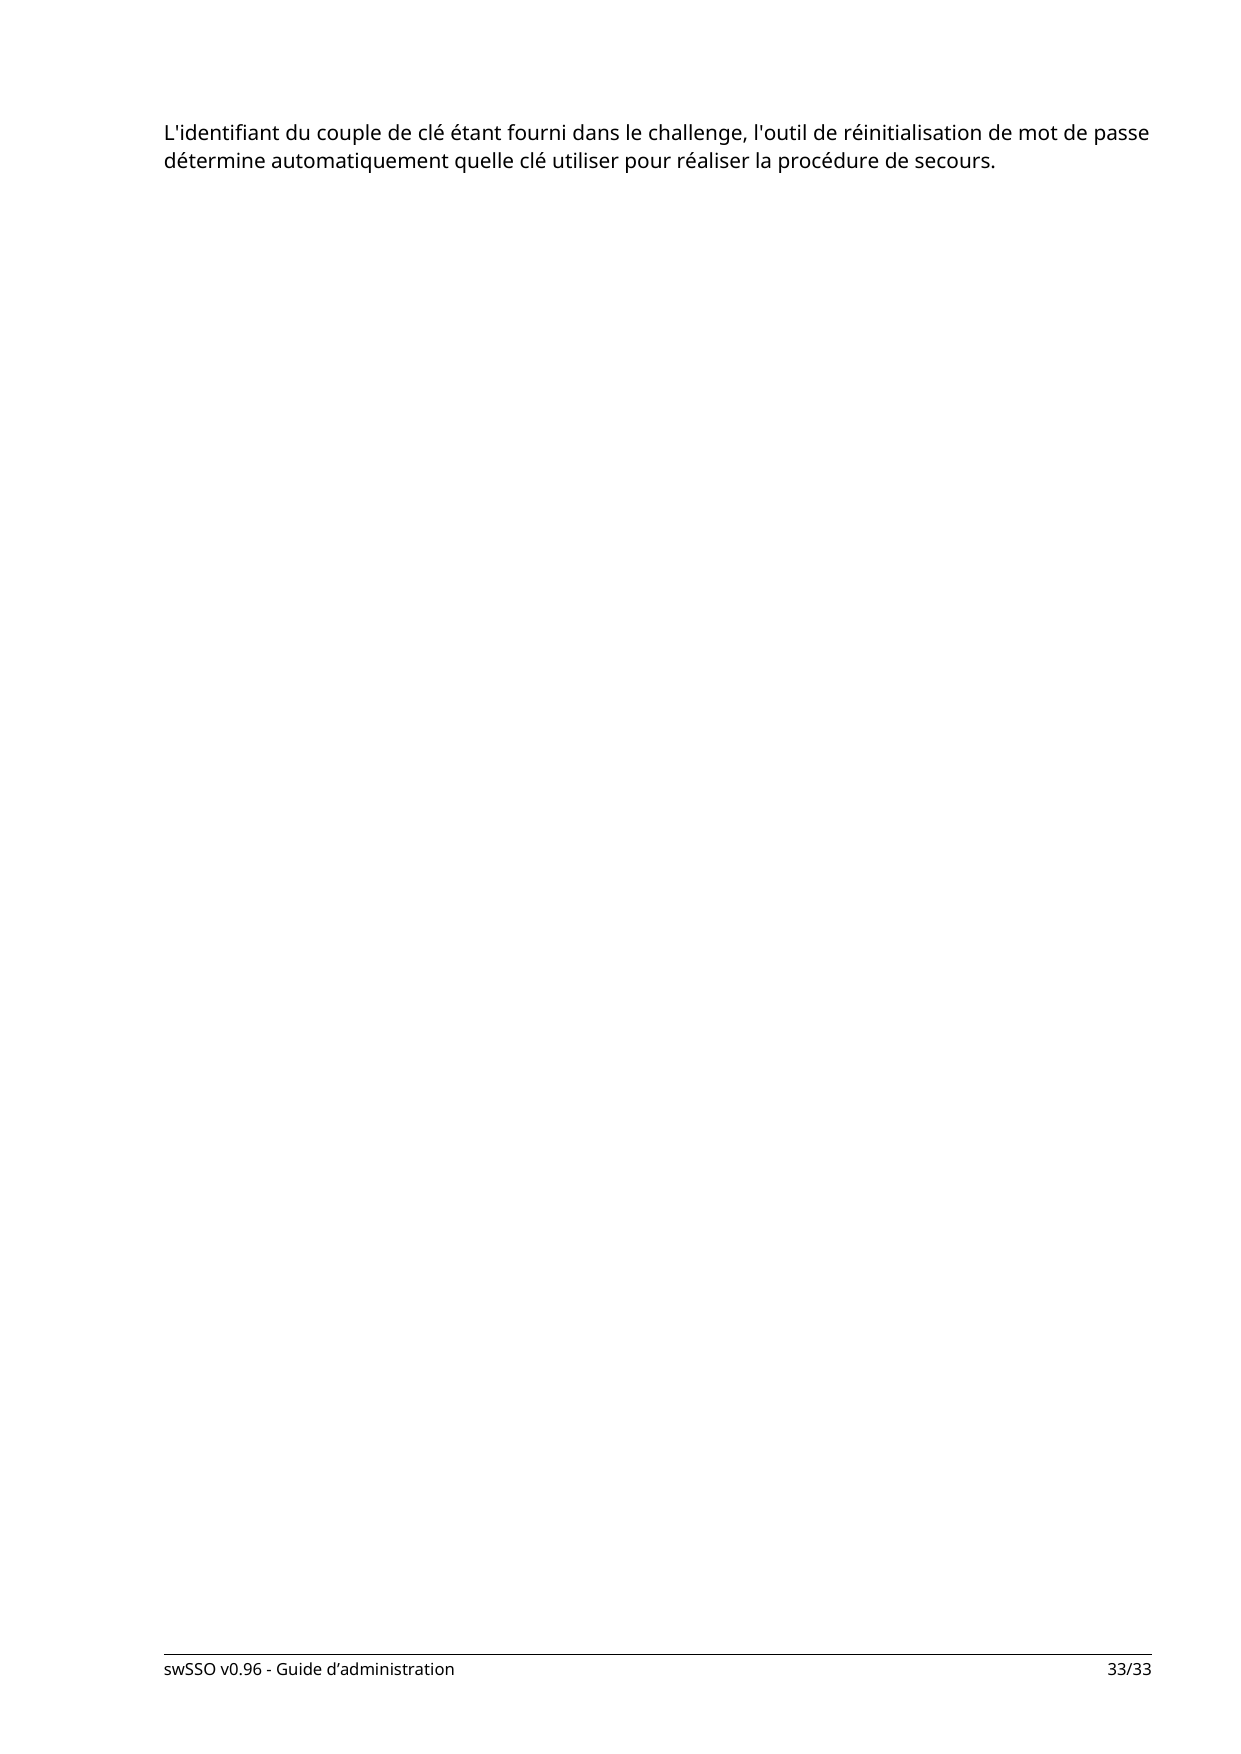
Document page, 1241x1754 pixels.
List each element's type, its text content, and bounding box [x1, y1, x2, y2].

text L'identifiant du couple de clé étant fourni dans le challenge, l'outil de réinitialisation de mot de passe détermine automatiquement quelle clé utiliser pour réaliser la procédure de secours. [164, 118, 1152, 175]
